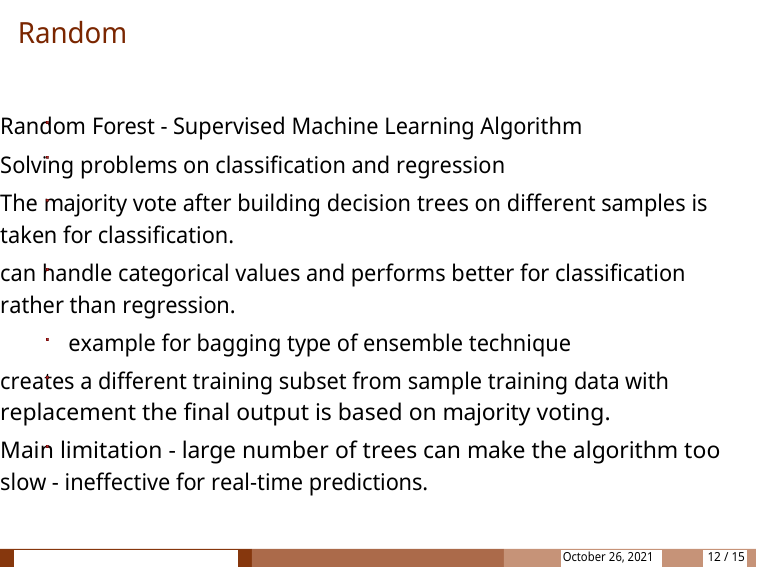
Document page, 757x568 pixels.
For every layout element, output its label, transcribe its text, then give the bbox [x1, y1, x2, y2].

text can handle categorical values and performs better for classification rather than regression. [0, 257, 738, 320]
text example for bagging type of ensemble technique [68, 327, 756, 358]
text creates a different training subset from sample training data with replacement the final output is based on majority voting. [0, 365, 727, 427]
text The majority vote after building decision trees on different samples is taken for classification. [0, 187, 727, 250]
text Random Forest - Supervised Machine Learning Algorithm Solving problems on classification and regression [0, 110, 641, 180]
text Main limitation - large number of trees can make the algorithm too slow - ineffective for real-time predictions. [0, 434, 738, 497]
